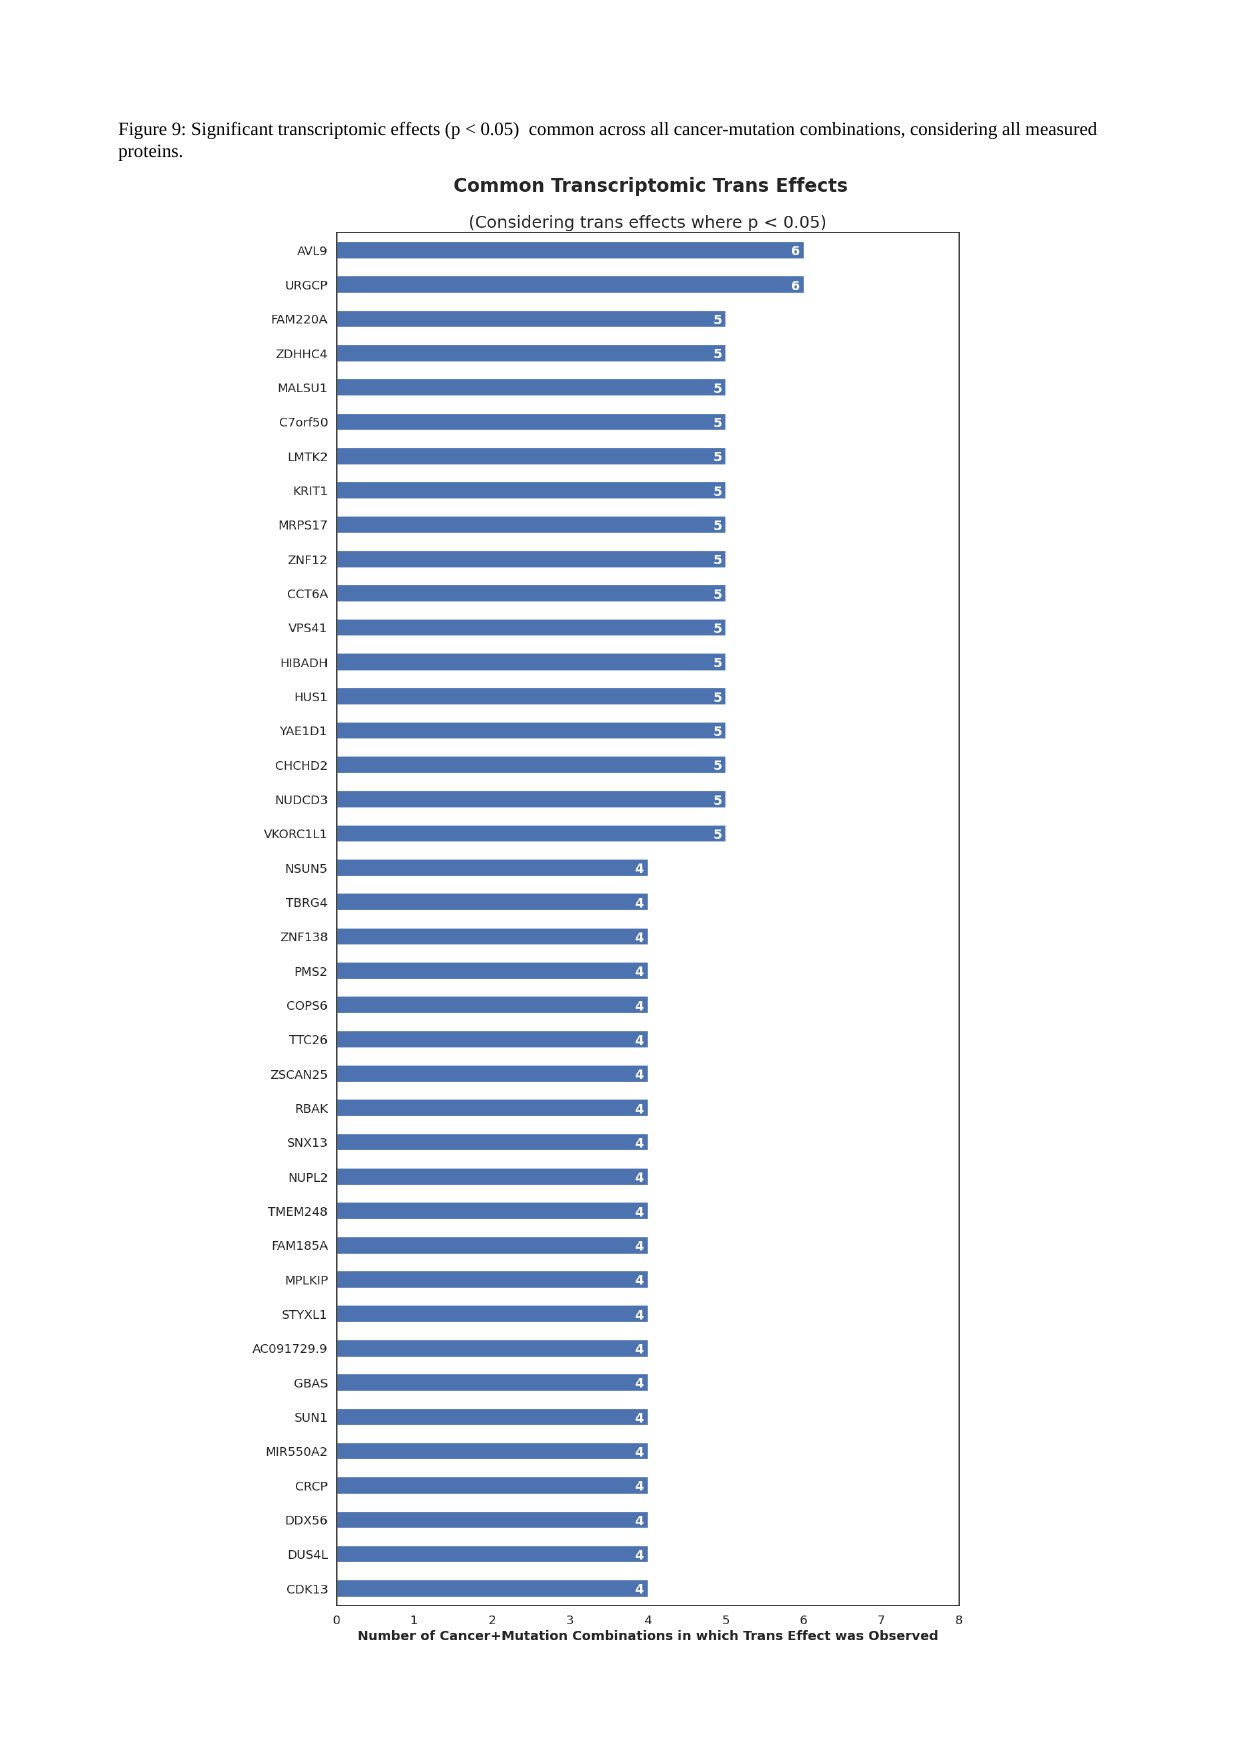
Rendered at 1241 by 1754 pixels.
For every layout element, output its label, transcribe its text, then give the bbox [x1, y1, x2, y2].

text Figure 9: Significant transcriptomic effects (p < 0.05) common across all cancer-mutation combinations, considering all measured proteins. [118, 118, 1122, 161]
picture [236, 162, 974, 1644]
